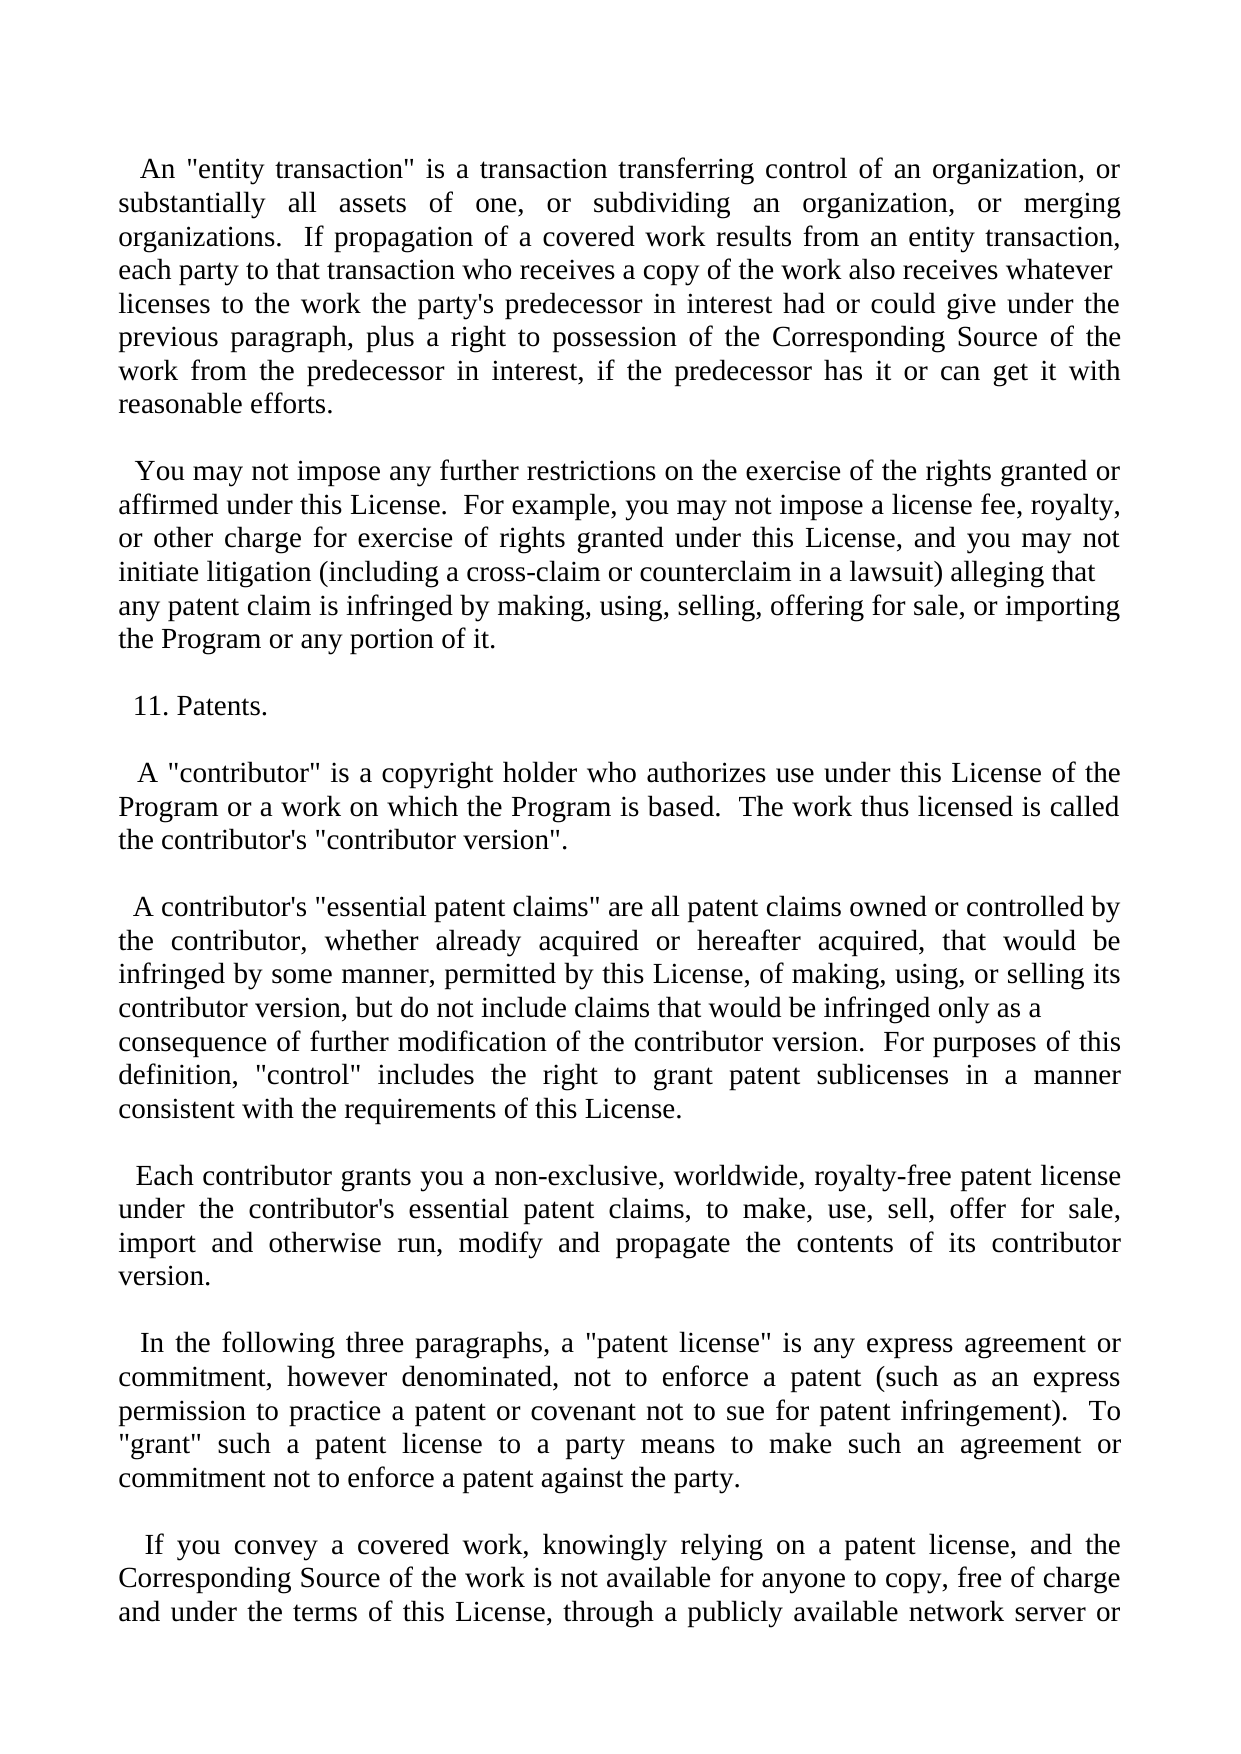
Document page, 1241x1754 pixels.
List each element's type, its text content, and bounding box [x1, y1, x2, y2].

text You may not impose any further restrictions on the exercise of the rights granted or affirmed under this License. For example, you may not impose a license fee, royalty, or other charge for exercise of rights granted under this License, and you may not initiate litigation (including a cross-claim or counterclaim in a lawsuit) alleging that [118, 453, 1122, 588]
text A contributor's "essential patent claims" are all patent claims owned or controlled by the contributor, whether already acquired or hereafter acquired, that would be infringed by some manner, permitted by this License, of making, using, or selling its contributor version, but do not include claims that would be infringed only as a [118, 889, 1122, 1024]
text licenses to the work the party's predecessor in interest had or could give under the previous paragraph, plus a right to possession of the Corresponding Source of the work from the predecessor in interest, if the predecessor has it or can get it with reasonable efforts. [118, 286, 1122, 420]
text Each contributor grants you a non-exclusive, worldwide, royalty-free patent license under the contributor's essential patent claims, to make, use, sell, offer for sale, import and otherwise run, modify and propagate the contents of its contributor version. [118, 1158, 1122, 1292]
text An "entity transaction" is a transaction transferring control of an organization, or substantially all assets of one, or subdividing an organization, or merging organizations. If propagation of a covered work results from an entity transaction, each party to that transaction who receives a copy of the work also receives whatever [118, 152, 1122, 286]
text A "contributor" is a copyright holder who authorizes use under this License of the Program or a work on which the Program is based. The work thus licensed is called the contributor's "contributor version". [118, 755, 1122, 856]
text consequence of further modification of the contributor version. For purposes of this definition, "control" includes the right to grant patent sublicenses in a manner consistent with the requirements of this License. [118, 1024, 1122, 1124]
text 11. Patents. [118, 688, 1122, 722]
text If you convey a covered work, knowingly relying on a patent license, and the Corresponding Source of the work is not available for anyone to copy, free of charge and under the terms of this License, through a publicly available network server or [118, 1527, 1122, 1627]
text any patent claim is infringed by making, using, selling, offering for sale, or importing the Program or any portion of it. [118, 588, 1122, 655]
text In the following three paragraphs, a "patent license" is any express agreement or commitment, however denominated, not to enforce a patent (such as an express permission to practice a patent or covenant not to sue for patent infringement). To "grant" such a patent license to a party means to make such an agreement or commitment not to enforce a patent against the party. [118, 1326, 1122, 1493]
